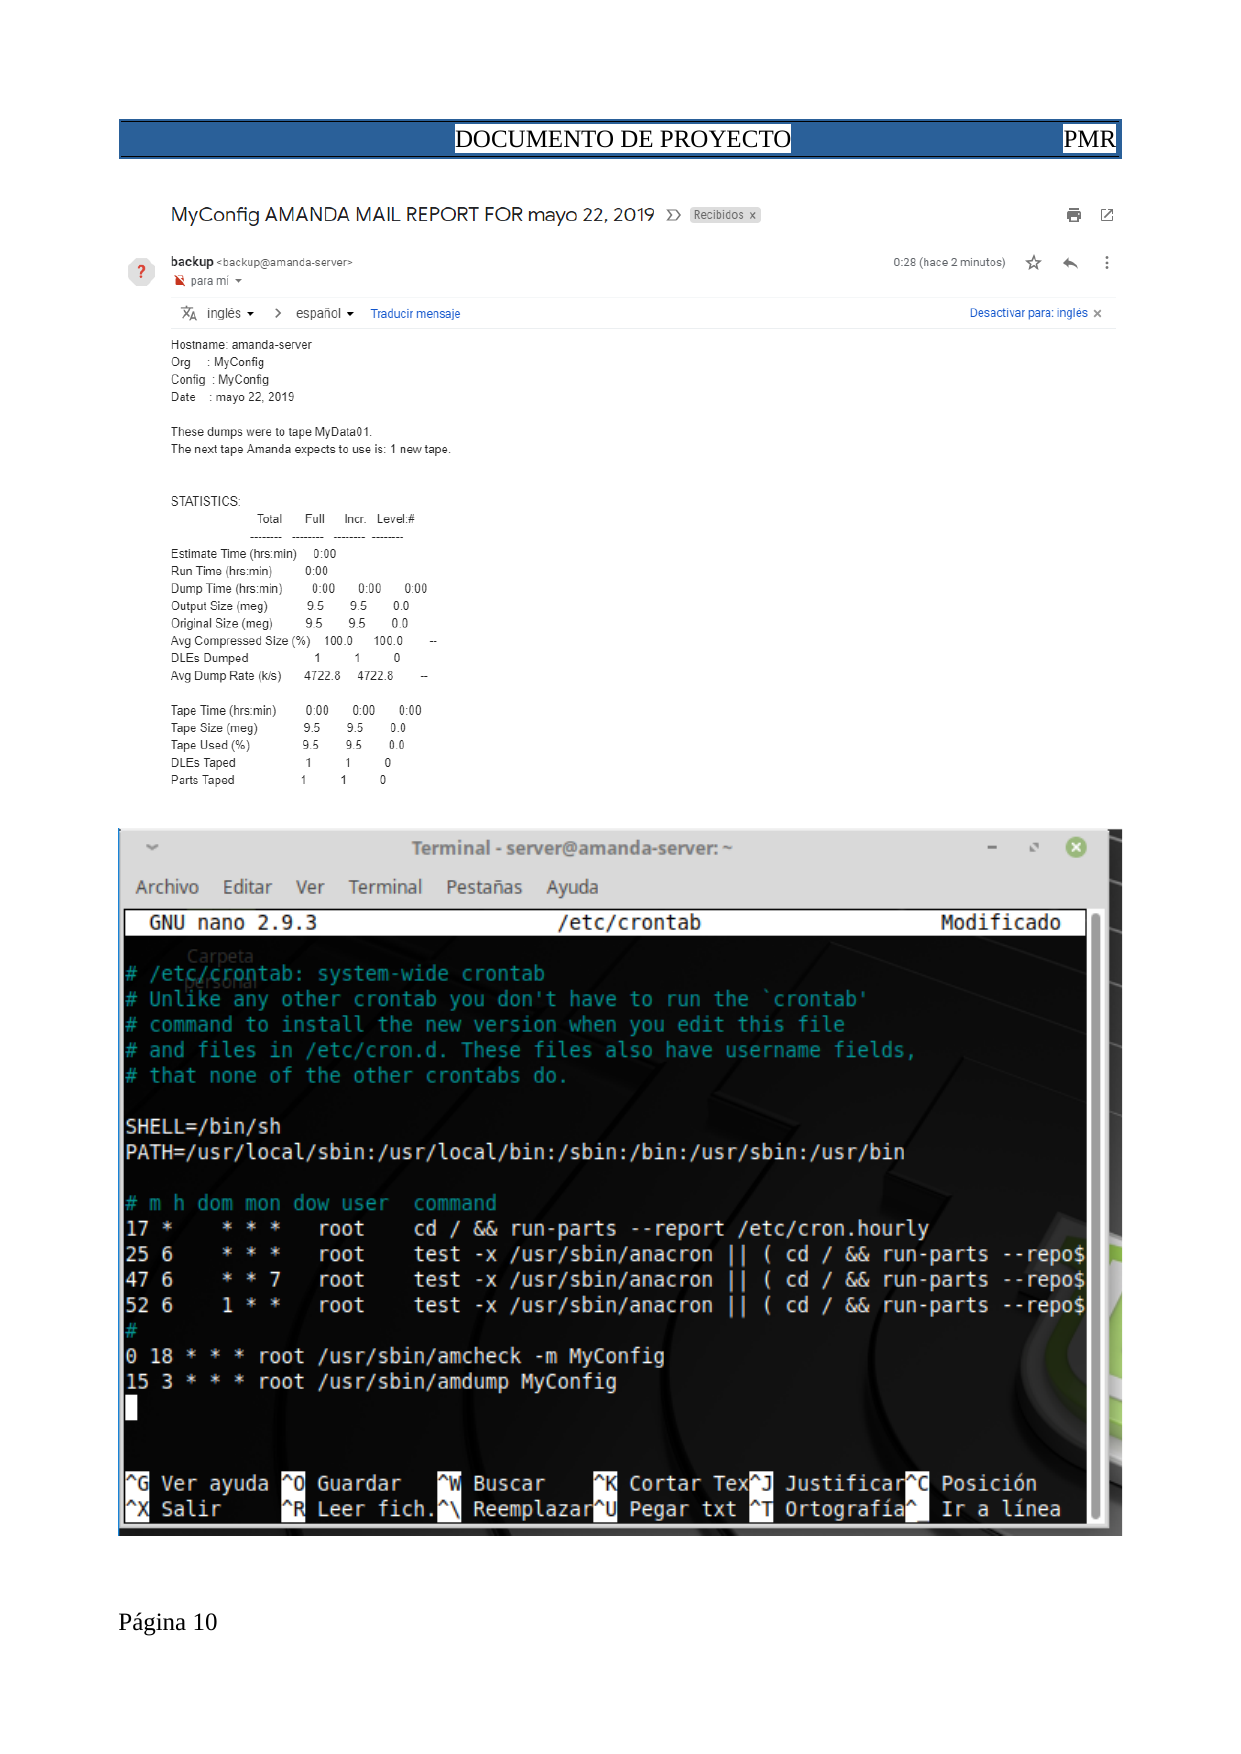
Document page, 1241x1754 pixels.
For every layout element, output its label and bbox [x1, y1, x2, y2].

picture [118, 828, 1123, 1536]
picture [118, 188, 1123, 792]
